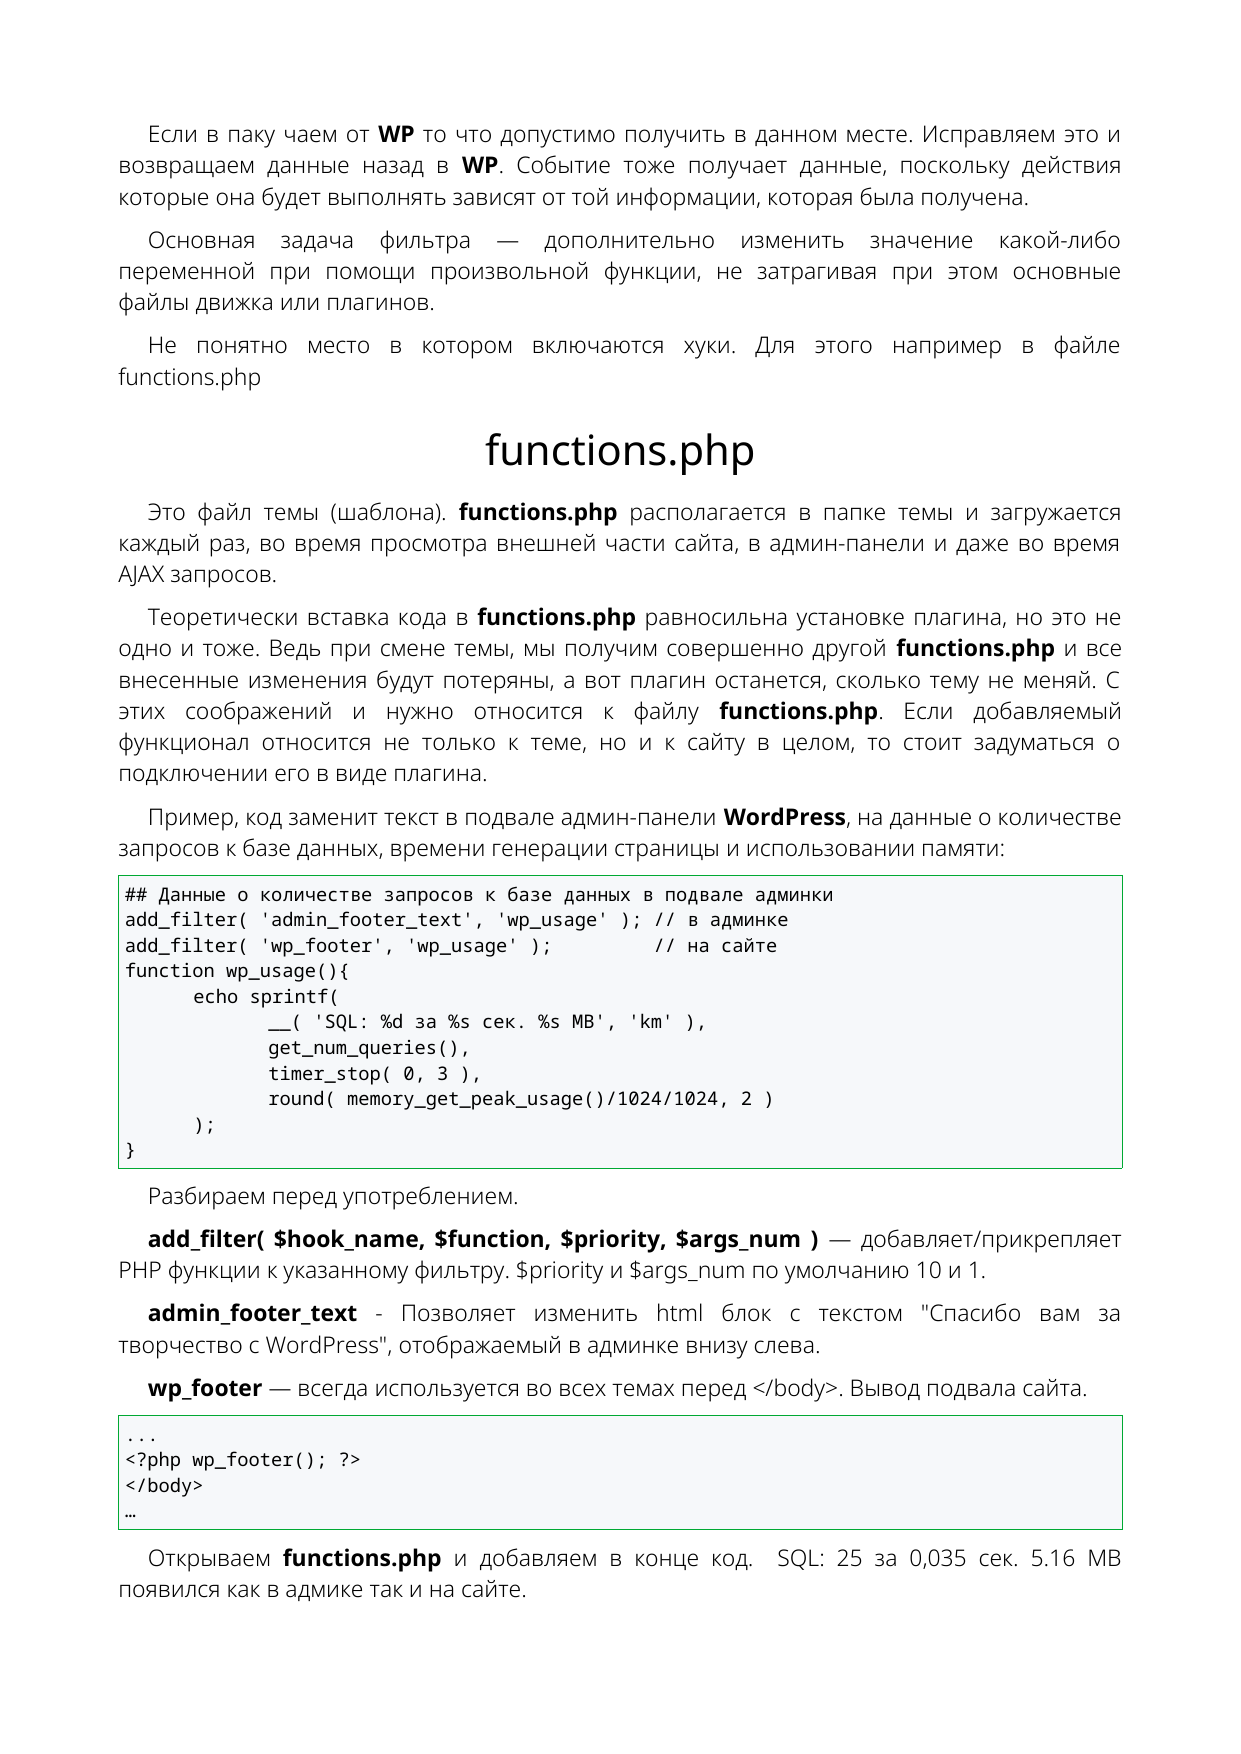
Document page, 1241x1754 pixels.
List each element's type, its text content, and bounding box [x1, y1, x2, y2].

text Не понятно место в котором включаются хуки. Для этого например в файле functions.php [118, 329, 1122, 392]
text admin_footer_text - Позволяет изменить html блок с текстом "Спасибо вам за творчество с WordPress", отображаемый в админке внизу слева. [118, 1297, 1122, 1360]
text wp_footer — всегда используется во всех темах перед </body>. Вывод подвала сайта. [118, 1372, 1122, 1403]
text add_filter( 'admin_footer_text', 'wp_usage' ); // в админке [119, 900, 1122, 926]
text add_filter( 'wp_footer', 'wp_usage' ); // на сайте [119, 926, 1122, 951]
text } [119, 1130, 1122, 1168]
text Это файл темы (шаблона). functions.php располагается в папке темы и загружается каждый раз, во время просмотра внешней части сайта, в админ-панели и даже во время AJAX запросов. [118, 496, 1122, 589]
text Основная задача фильтра — дополнительно изменить значение какой-либо переменной при помощи произвольной функции, не затрагивая при этом основные файлы движка или плагинов. [118, 224, 1122, 317]
text Разбираем перед употреблением. [118, 1180, 1122, 1211]
subtitle functions.php [118, 421, 1122, 478]
text <?php wp_footer(); ?> [119, 1440, 1122, 1466]
text ); [119, 1104, 1122, 1130]
text function wp_usage(){ [119, 951, 1122, 977]
text ... [119, 1416, 1122, 1440]
text echo sprintf( [119, 977, 1122, 1002]
text add_filter( $hook_name, $function, $priority, $args_num ) — добавляет/прикрепляет PHP функции к указанному фильтру. $priority и $args_num по умолчанию 10 и 1. [118, 1223, 1122, 1286]
text Если в паку чаем от WP то что допустимо получить в данном месте. Исправляем это и возвращаем данные назад в WP. Событие тоже получает данные, поскольку действия которые она будет выполнять зависят от той информации, которая была получена. [118, 118, 1122, 212]
text get_num_queries(), [119, 1028, 1122, 1053]
text Открываем functions.php и добавляем в конце код. SQL: 25 за 0,035 сек. 5.16 MB появился как в адмике так и на сайте. [118, 1541, 1122, 1604]
text __( 'SQL: %d за %s сек. %s MB', 'km' ), [119, 1002, 1122, 1028]
text … [119, 1491, 1122, 1529]
text </body> [119, 1466, 1122, 1491]
text round( memory_get_peak_usage()/1024/1024, 2 ) [119, 1079, 1122, 1104]
text timer_stop( 0, 3 ), [119, 1053, 1122, 1079]
text Пример, код заменит текст в подвале админ-панели WordPress, на данные о количестве запросов к базе данных, времени генерации страницы и использовании памяти: [118, 800, 1122, 863]
text Теоретически вставка кода в functions.php равносильна установке плагина, но это не одно и тоже. Ведь при смене темы, мы получим совершенно другой functions.php и все внесенные изменения будут потеряны, а вот плагин останется, сколько тему не меняй. С этих соображений и нужно относится к файлу functions.php. Если добавляемый функционал относится не только к теме, но и к сайту в целом, то стоит задуматься о подключении его в виде плагина. [118, 601, 1122, 789]
text ## Данные о количестве запросов к базе данных в подвале админки [119, 876, 1122, 900]
